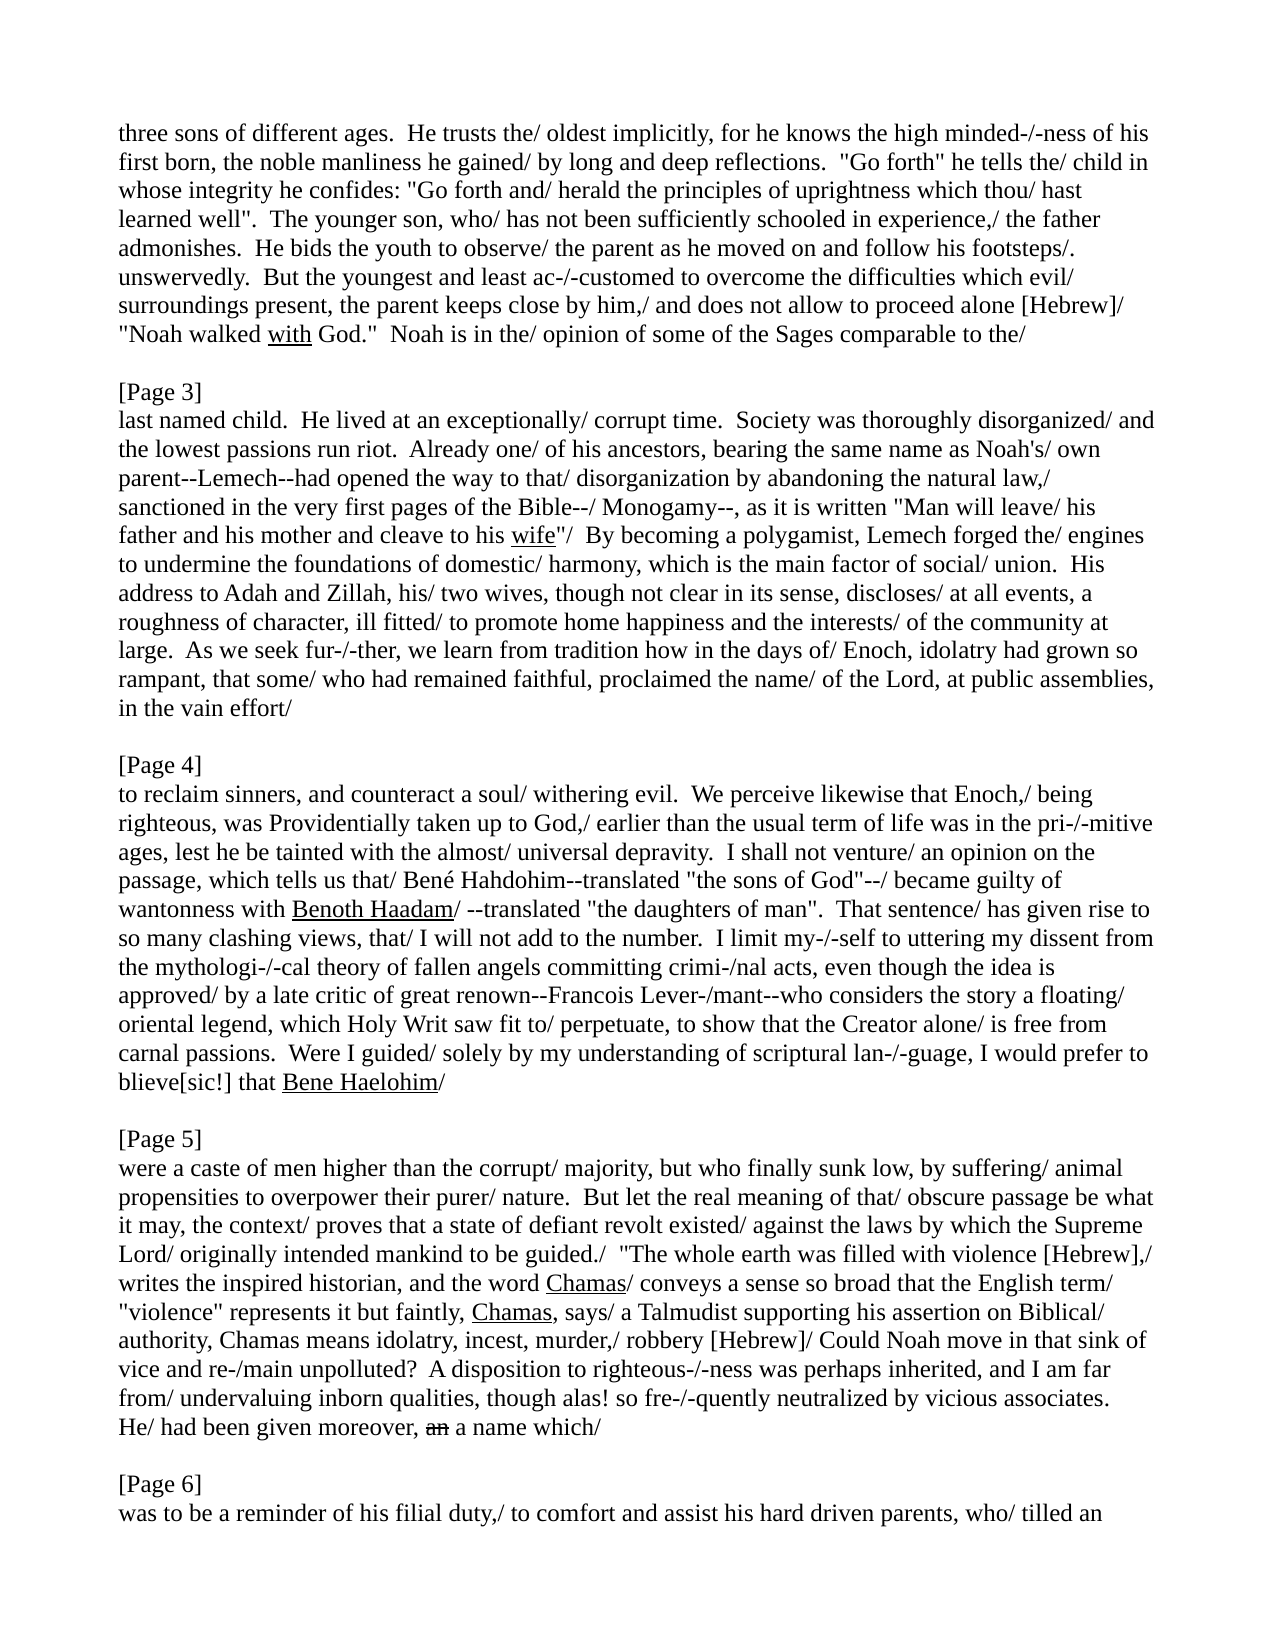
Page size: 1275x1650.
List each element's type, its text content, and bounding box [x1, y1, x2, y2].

text [Page 6] [118, 1469, 1157, 1498]
text [Page 4] [118, 751, 1157, 779]
text three sons of different ages. He trusts the/ oldest implicitly, for he knows the high minded-/-ness of his first born, the noble manliness he gained/ by long and deep reflections. "Go forth" he tells the/ child in whose integrity he confides: "Go forth and/ herald the principles of uprightness which thou/ hast learned well". The younger son, who/ has not been sufficiently schooled in experience,/ the father admonishes. He bids the youth to observe/ the parent as he moved on and follow his footsteps/. unswervedly. But the youngest and least ac-/-customed to overcome the difficulties which evil/ surroundings present, the parent keeps close by him,/ and does not allow to proceed alone [Hebrew]/ "Noah walked with God." Noah is in the/ opinion of some of the Sages comparable to the/ [118, 118, 1157, 348]
text was to be a reminder of his filial duty,/ to comfort and assist his hard driven parents, who/ tilled an [118, 1498, 1157, 1527]
text were a caste of men higher than the corrupt/ majority, but who finally sunk low, by suffering/ animal propensities to overpower their purer/ nature. But let the real meaning of that/ obscure passage be what it may, the context/ proves that a state of defiant revolt existed/ against the laws by which the Supreme Lord/ originally intended mankind to be guided./ "The whole earth was filled with violence [Hebrew],/ writes the inspired historian, and the word Chamas/ conveys a sense so broad that the English term/ "violence" represents it but faintly, Chamas, says/ a Talmudist supporting his assertion on Biblical/ authority, Chamas means idolatry, incest, murder,/ robbery [Hebrew]/ Could Noah move in that sink of vice and re-/main unpolluted? A disposition to righteous-/-ness was perhaps inherited, and I am far from/ undervaluing inborn qualities, though alas! so fre-/-quently neutralized by vicious associates. He/ had been given moreover, an a name which/ [118, 1153, 1157, 1441]
text to reclaim sinners, and counteract a soul/ withering evil. We perceive likewise that Enoch,/ being righteous, was Providentially taken up to God,/ earlier than the usual term of life was in the pri-/-mitive ages, lest he be tainted with the almost/ universal depravity. I shall not venture/ an opinion on the passage, which tells us that/ Bené Hahdohim--translated "the sons of God"--/ became guilty of wantonness with Benoth Haadam/ --translated "the daughters of man". That sentence/ has given rise to so many clashing views, that/ I will not add to the number. I limit my-/-self to uttering my dissent from the mythologi-/-cal theory of fallen angels committing crimi-/nal acts, even though the idea is approved/ by a late critic of great renown--Francois Lever-/mant--who considers the story a floating/ oriental legend, which Holy Writ saw fit to/ perpetuate, to show that the Creator alone/ is free from carnal passions. Were I guided/ solely by my understanding of scriptural lan-/-guage, I would prefer to blieve[sic!] that Bene Haelohim/ [118, 779, 1157, 1096]
text last named child. He lived at an exceptionally/ corrupt time. Society was thoroughly disorganized/ and the lowest passions run riot. Already one/ of his ancestors, bearing the same name as Noah's/ own parent--Lemech--had opened the way to that/ disorganization by abandoning the natural law,/ sanctioned in the very first pages of the Bible--/ Monogamy--, as it is written "Man will leave/ his father and his mother and cleave to his wife"/ By becoming a polygamist, Lemech forged the/ engines to undermine the foundations of domestic/ harmony, which is the main factor of social/ union. His address to Adah and Zillah, his/ two wives, though not clear in its sense, discloses/ at all events, a roughness of character, ill fitted/ to promote home happiness and the interests/ of the community at large. As we seek fur-/-ther, we learn from tradition how in the days of/ Enoch, idolatry had grown so rampant, that some/ who had remained faithful, proclaimed the name/ of the Lord, at public assemblies, in the vain effort/ [118, 406, 1157, 722]
text [Page 3] [118, 377, 1157, 406]
text [Page 5] [118, 1124, 1157, 1153]
